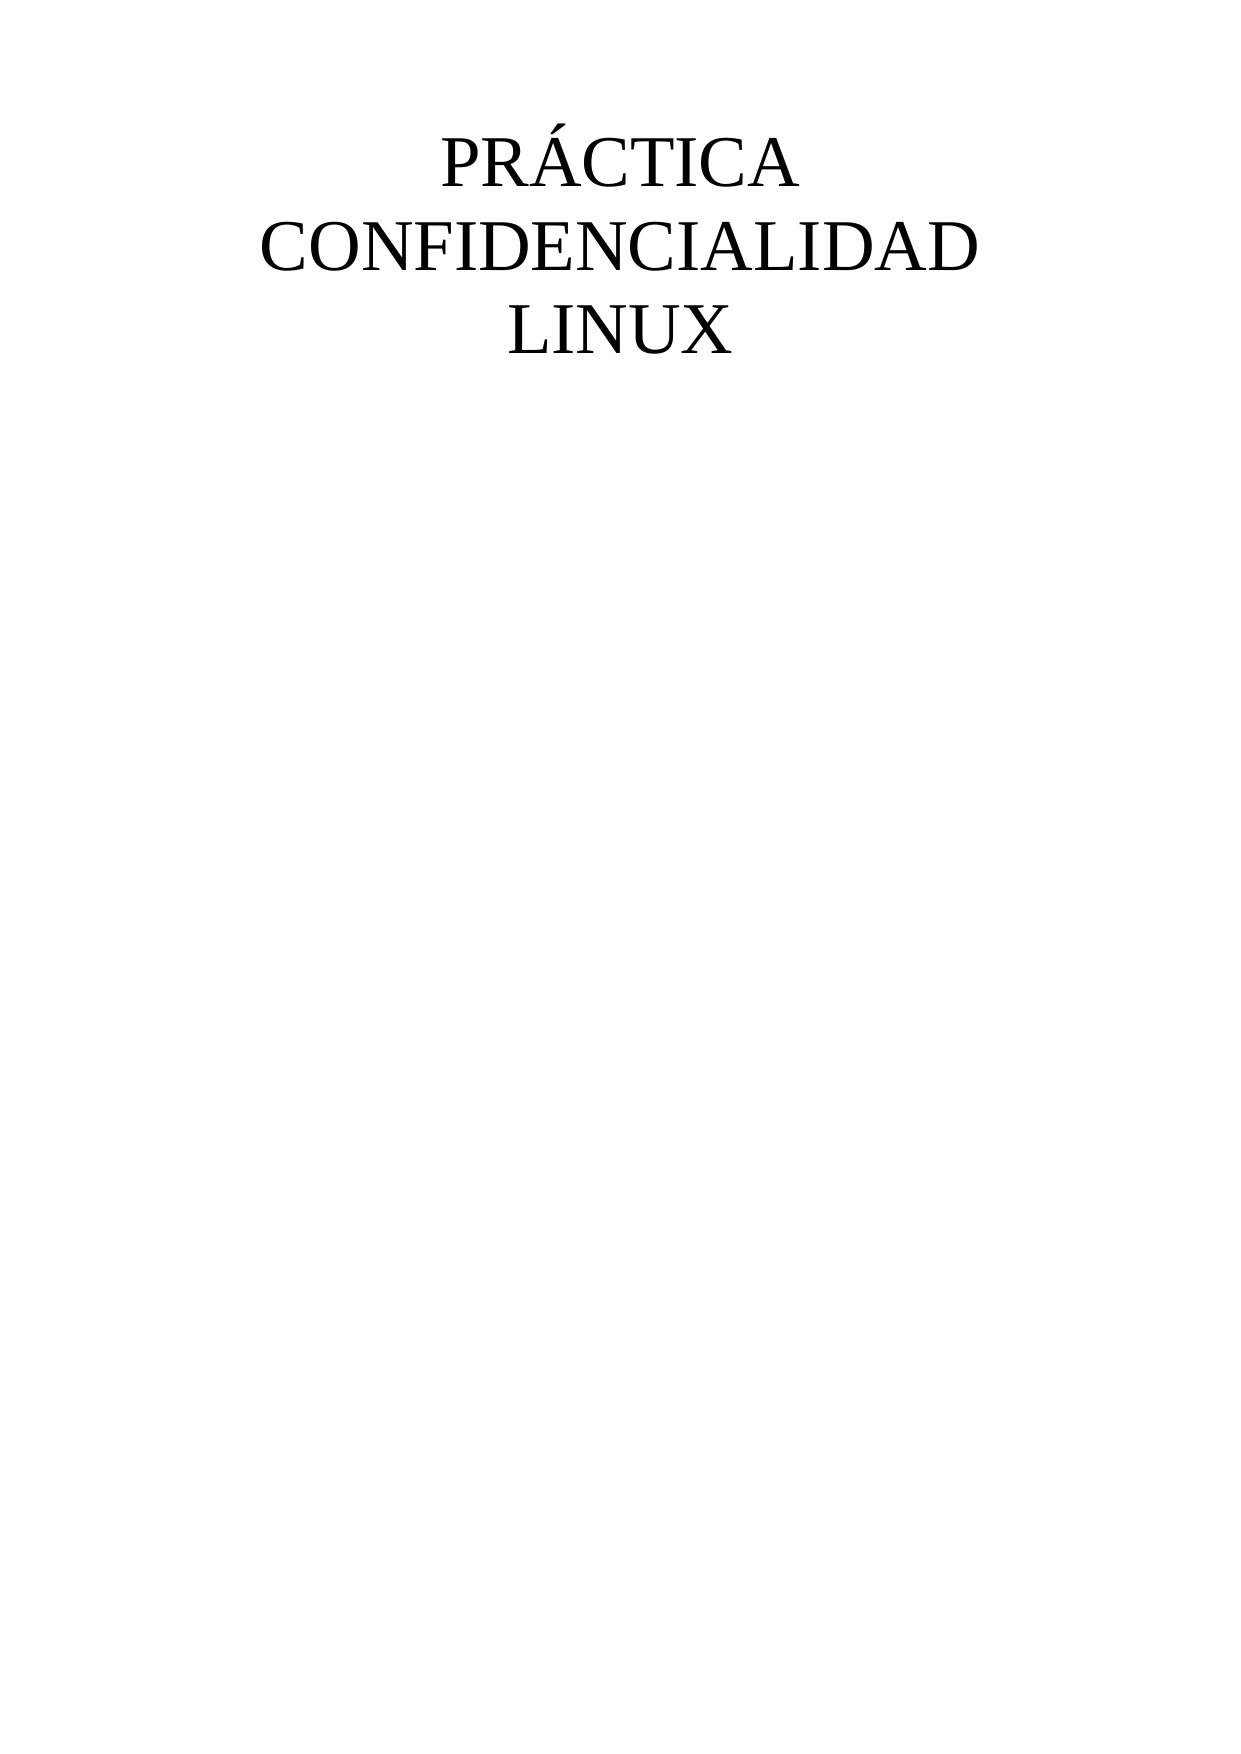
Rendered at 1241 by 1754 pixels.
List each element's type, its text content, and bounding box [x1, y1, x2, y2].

text LINUX [118, 286, 1122, 370]
text PRÁCTICA CONFIDENCIALIDAD [118, 118, 1122, 286]
